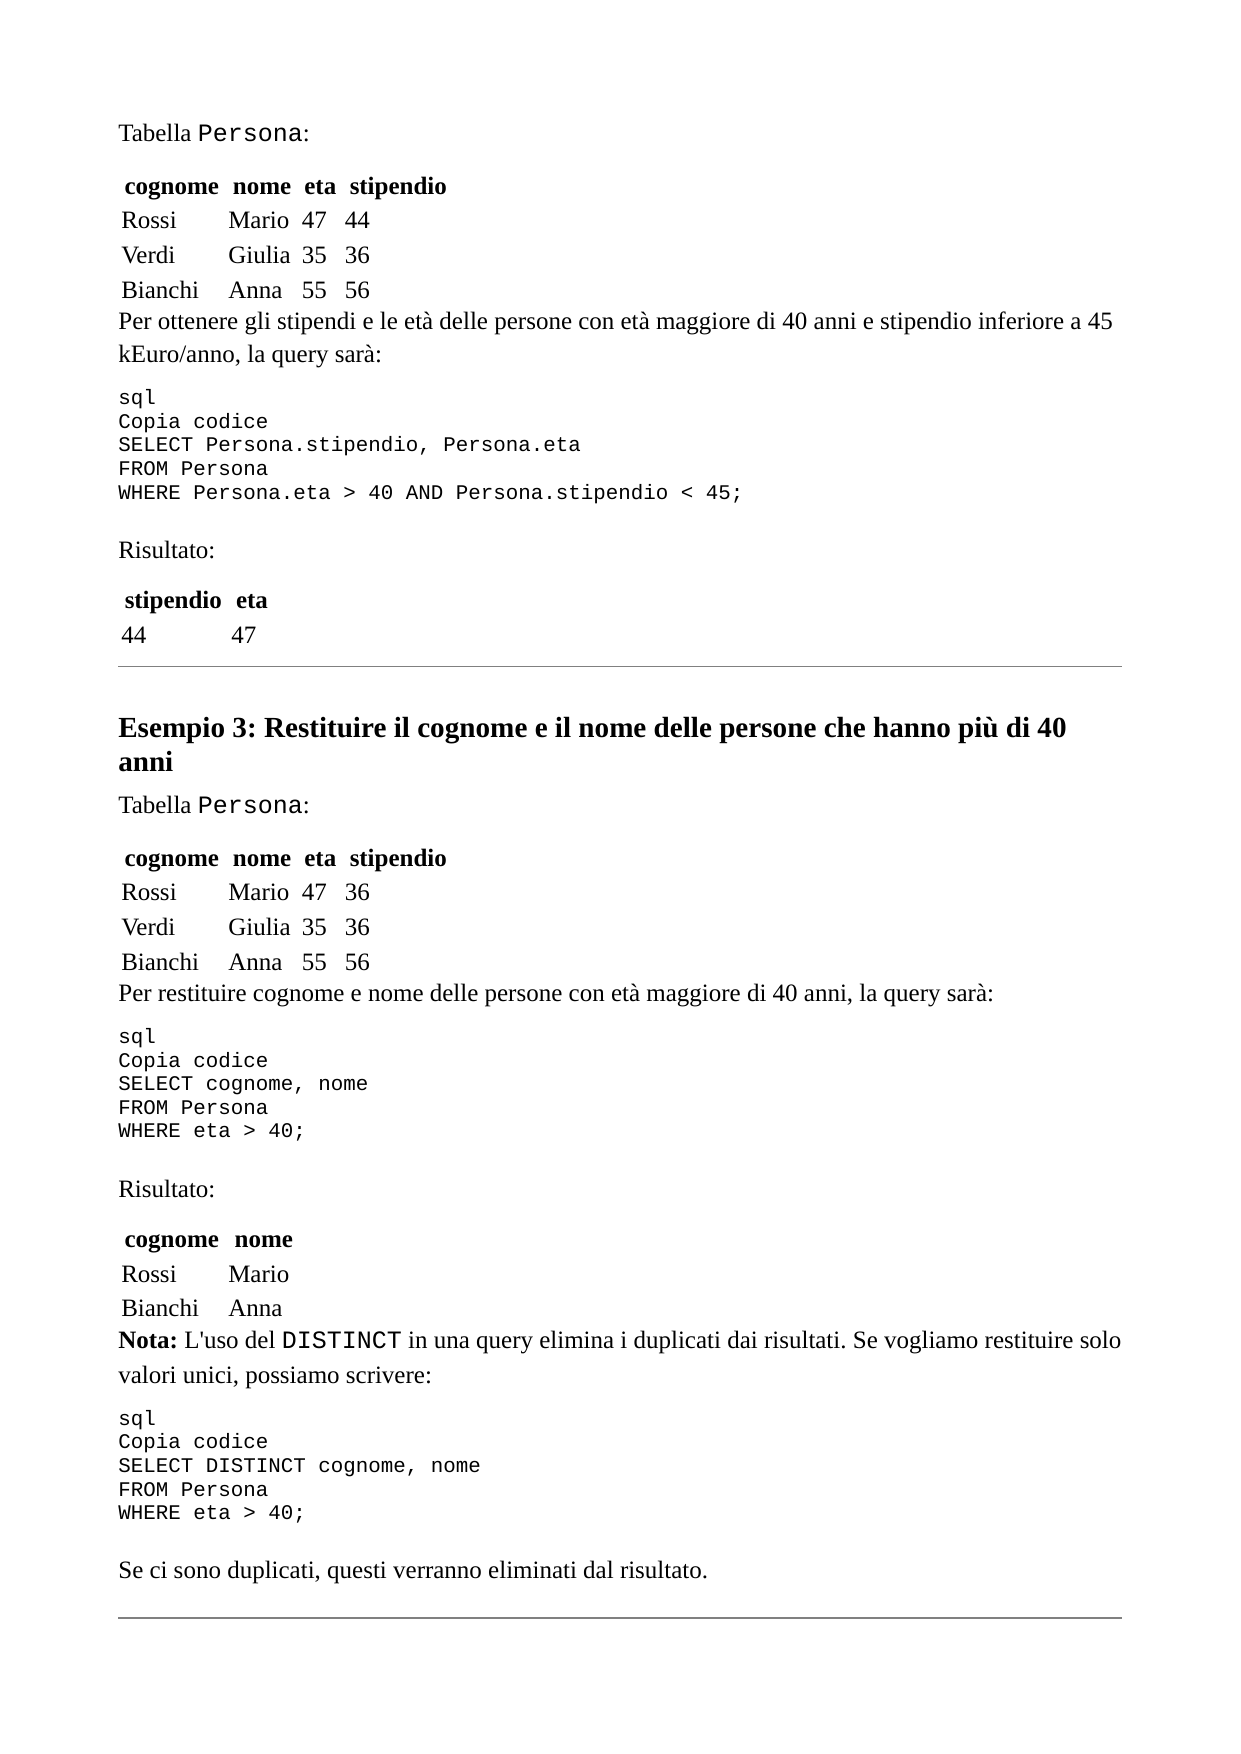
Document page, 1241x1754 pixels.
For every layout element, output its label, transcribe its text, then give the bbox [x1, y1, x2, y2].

table_cell Rossi [118, 1256, 225, 1290]
table_cell 56 [342, 944, 454, 978]
table_cell 36 [342, 237, 454, 272]
table_header eta [299, 840, 342, 874]
table_header stipendio [118, 583, 228, 617]
text Tabella Persona: [118, 790, 1122, 821]
table_header cognome [118, 168, 225, 203]
table_cell 56 [342, 272, 454, 306]
text sql [118, 387, 1122, 411]
table_cell Mario [225, 1256, 302, 1290]
text SELECT DISTINCT cognome, nome [118, 1455, 1122, 1479]
table_cell Rossi [118, 203, 225, 237]
table_cell Anna [225, 272, 299, 306]
table_cell Giulia [225, 237, 299, 272]
text Per restituire cognome e nome delle persone con età maggiore di 40 anni, la query sarà: [118, 978, 1122, 1007]
text Se ci sono duplicati, questi verranno eliminati dal risultato. [118, 1555, 1122, 1584]
text Nota: L'uso del DISTINCT in una query elimina i duplicati dai risultati. Se vogliamo restituire solo valori unici, possiamo scrivere: [118, 1325, 1122, 1389]
text FROM Persona [118, 1479, 1122, 1502]
text Risultato: [118, 535, 1122, 563]
text Risultato: [118, 1174, 1122, 1202]
subtitle Esempio 3: Restituire il cognome e il nome delle persone che hanno più di 40 anni [118, 710, 1122, 777]
table_cell Mario [225, 875, 299, 909]
text sql [118, 1408, 1122, 1431]
table_header eta [228, 583, 276, 617]
text FROM Persona [118, 458, 1122, 482]
text Copia codice [118, 411, 1122, 434]
table_cell Mario [225, 203, 299, 237]
table_cell Bianchi [118, 272, 225, 306]
table_cell Verdi [118, 909, 225, 944]
text WHERE eta > 40; [118, 1502, 1122, 1526]
table_header nome [225, 168, 299, 203]
table_cell 55 [299, 944, 342, 978]
text Copia codice [118, 1431, 1122, 1455]
table_cell Anna [225, 944, 299, 978]
table_cell 44 [118, 617, 228, 652]
table_cell 35 [299, 909, 342, 944]
table_cell Bianchi [118, 944, 225, 978]
table_cell 44 [342, 203, 454, 237]
table_header stipendio [342, 168, 454, 203]
table_cell Bianchi [118, 1290, 225, 1325]
table_cell Giulia [225, 909, 299, 944]
table_cell 47 [299, 875, 342, 909]
table_cell Rossi [118, 875, 225, 909]
text WHERE eta > 40; [118, 1121, 1122, 1144]
text SELECT Persona.stipendio, Persona.eta [118, 434, 1122, 458]
text Copia codice [118, 1049, 1122, 1073]
table_header stipendio [342, 840, 454, 874]
text sql [118, 1026, 1122, 1049]
table_header cognome [118, 840, 225, 874]
text Tabella Persona: [118, 118, 1122, 149]
table_cell Anna [225, 1290, 302, 1325]
table_cell 36 [342, 875, 454, 909]
text SELECT cognome, nome [118, 1073, 1122, 1097]
text FROM Persona [118, 1097, 1122, 1121]
table_cell 47 [299, 203, 342, 237]
text Per ottenere gli stipendi e le età delle persone con età maggiore di 40 anni e stipendio inferiore a 45 kEuro/anno, la query sarà: [118, 306, 1122, 368]
table_header nome [225, 840, 299, 874]
table_cell 55 [299, 272, 342, 306]
table_header nome [225, 1221, 302, 1256]
table_cell 35 [299, 237, 342, 272]
table_header eta [299, 168, 342, 203]
table_cell 36 [342, 909, 454, 944]
table_cell 47 [228, 617, 276, 652]
text WHERE Persona.eta > 40 AND Persona.stipendio < 45; [118, 482, 1122, 505]
table_header cognome [118, 1221, 225, 1256]
table_cell Verdi [118, 237, 225, 272]
